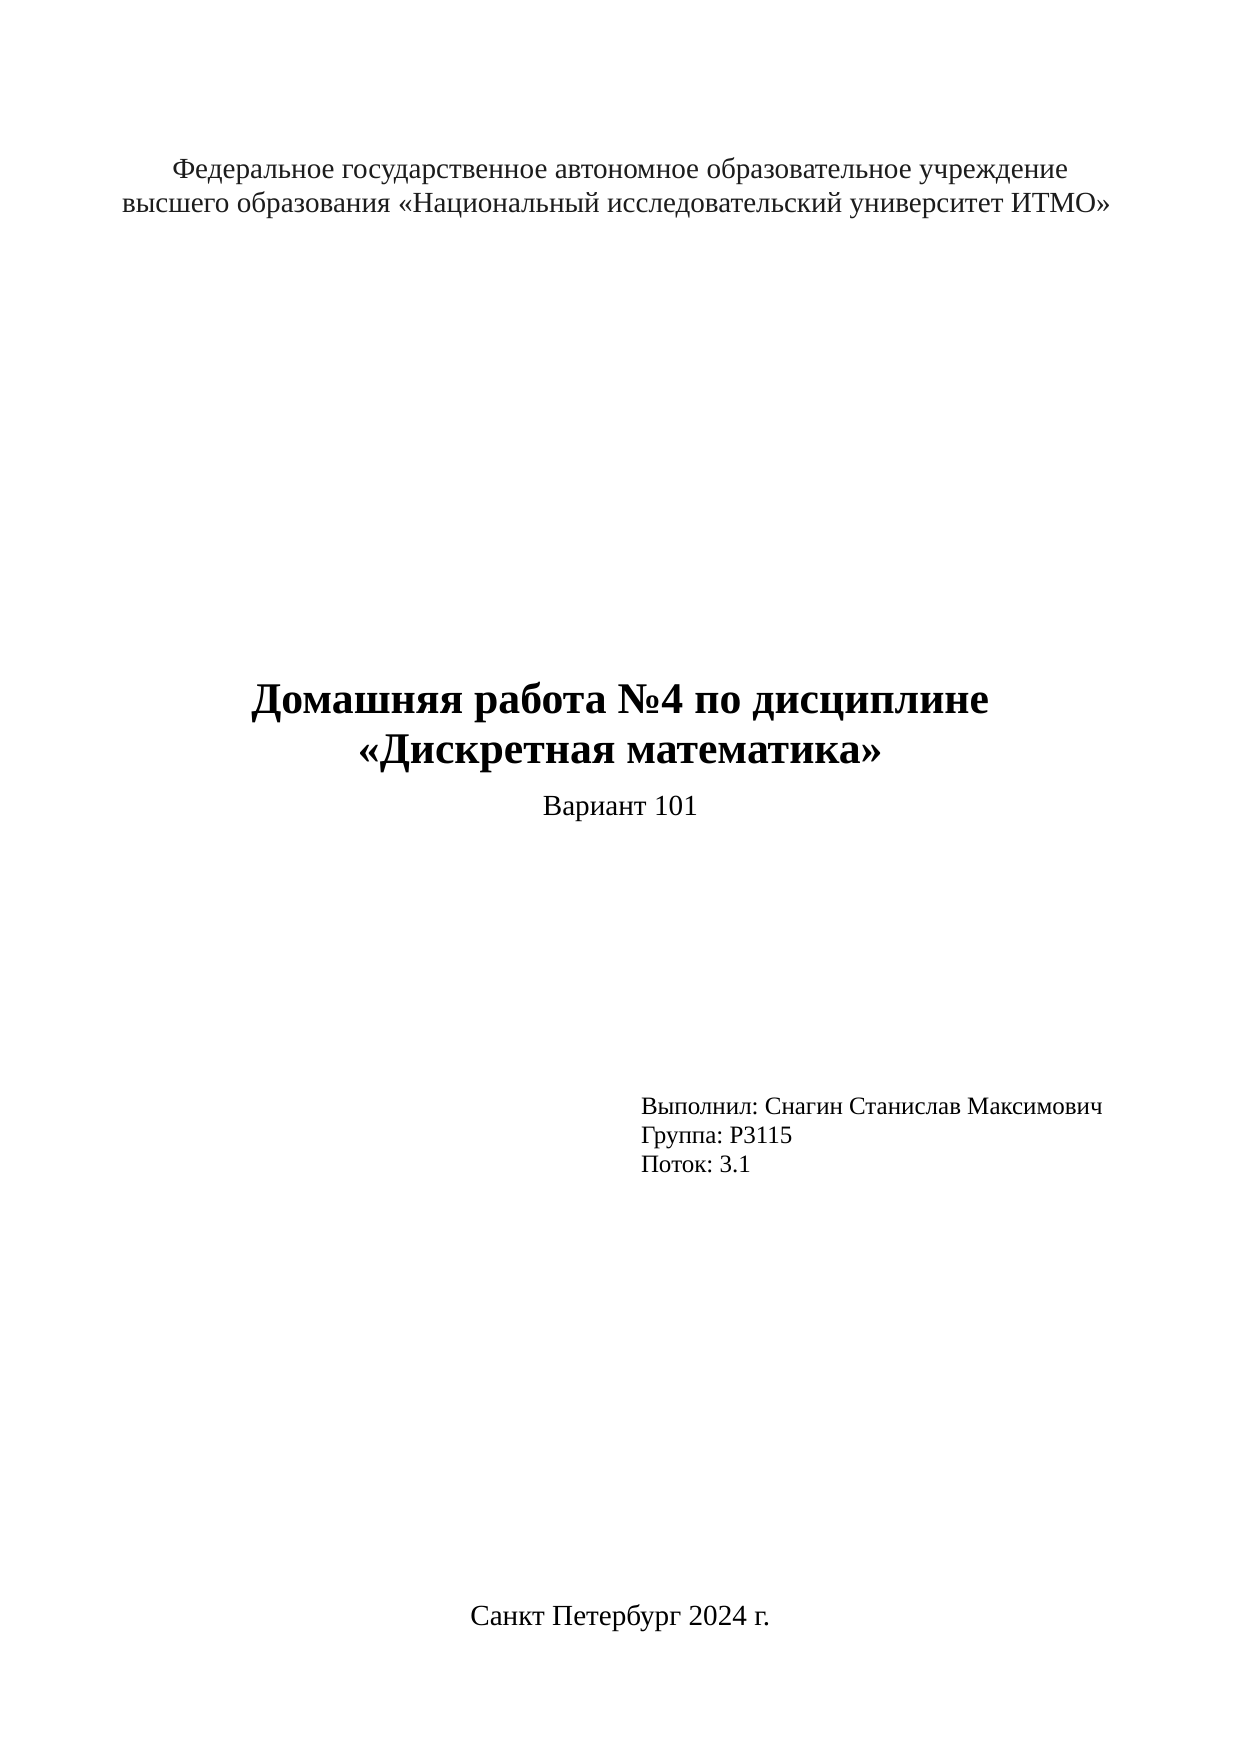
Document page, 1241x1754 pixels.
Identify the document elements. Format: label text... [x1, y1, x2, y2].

text Санкт Петербург 2024 г. [118, 1598, 1122, 1631]
text Домашняя работа №4 по дисциплине «Дискретная математика» [118, 672, 1122, 773]
text Вариант 101 [118, 788, 1122, 821]
text Выполнил: Снагин Станислав Максимович [493, 1091, 1122, 1120]
text Группа: Р3115 Поток: 3.1 [493, 1120, 1122, 1178]
text Федеральное государственное автономное образовательное учреждение высшего образования «Национальный исследовательский университет ИТМО» [118, 152, 1122, 219]
